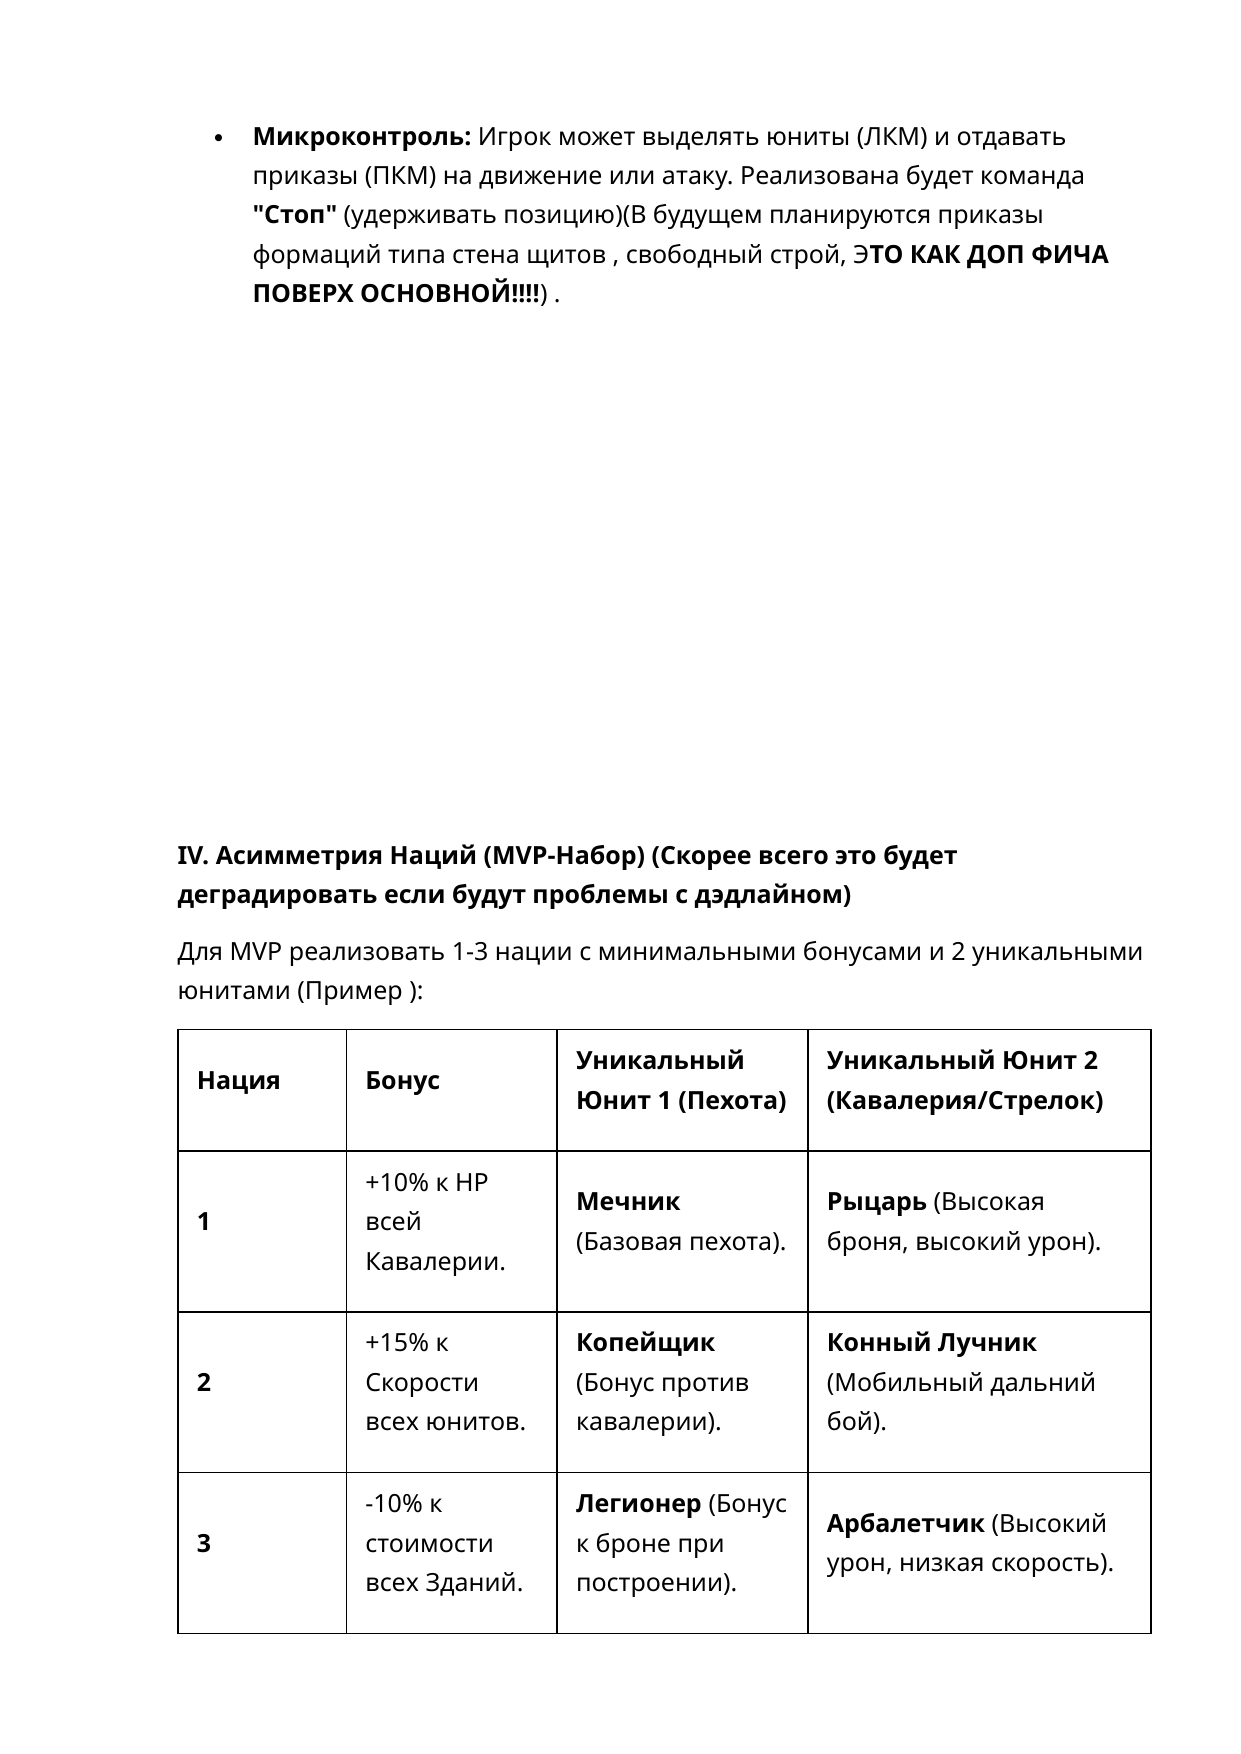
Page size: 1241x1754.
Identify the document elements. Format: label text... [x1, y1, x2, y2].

table_cell +15% к Скорости всех юнитов. [347, 1313, 556, 1472]
table_cell Конный Лучник (Мобильный дальний бой). [809, 1313, 1150, 1472]
table_cell Копейщик (Бонус против кавалерии). [558, 1313, 807, 1472]
table_header Нация [179, 1030, 346, 1150]
list Микроконтроль: Игрок может выделять юниты (ЛКМ) и отдавать приказы (ПКМ) на движение или атаку. Реализована будет команда "Стоп" (удерживать позицию)(В будущем планируются приказы формаций типа стена щитов , свободный строй, ЭТО КАК ДОП ФИЧА ПОВЕРХ ОСНОВНОЙ!!!!) . [215, 118, 1152, 310]
table_header Уникальный Юнит 2 (Кавалерия/Стрелок) [809, 1030, 1150, 1150]
text IV. Асимметрия Наций (MVP-Набор) (Скорее всего это будет деградировать если будут проблемы с дэдлайном) [177, 837, 1152, 911]
table_cell 3 [179, 1473, 346, 1633]
table_header Бонус [347, 1030, 556, 1150]
table_cell Легионер (Бонус к броне при построении). [558, 1473, 807, 1633]
table_cell -10% к стоимости всех Зданий. [347, 1473, 556, 1633]
text Для MVP реализовать 1-3 нации с минимальными бонусами и 2 уникальными юнитами (Пример ): [177, 933, 1152, 1007]
table_cell 1 [179, 1152, 346, 1311]
table_cell Мечник (Базовая пехота). [558, 1152, 807, 1311]
table_cell Рыцарь (Высокая броня, высокий урон). [809, 1152, 1150, 1311]
table_header Уникальный Юнит 1 (Пехота) [558, 1030, 807, 1150]
table_cell Арбалетчик (Высокий урон, низкая скорость). [809, 1473, 1150, 1633]
table_cell +10% к HP всей Кавалерии. [347, 1152, 556, 1311]
table_cell 2 [179, 1313, 346, 1472]
